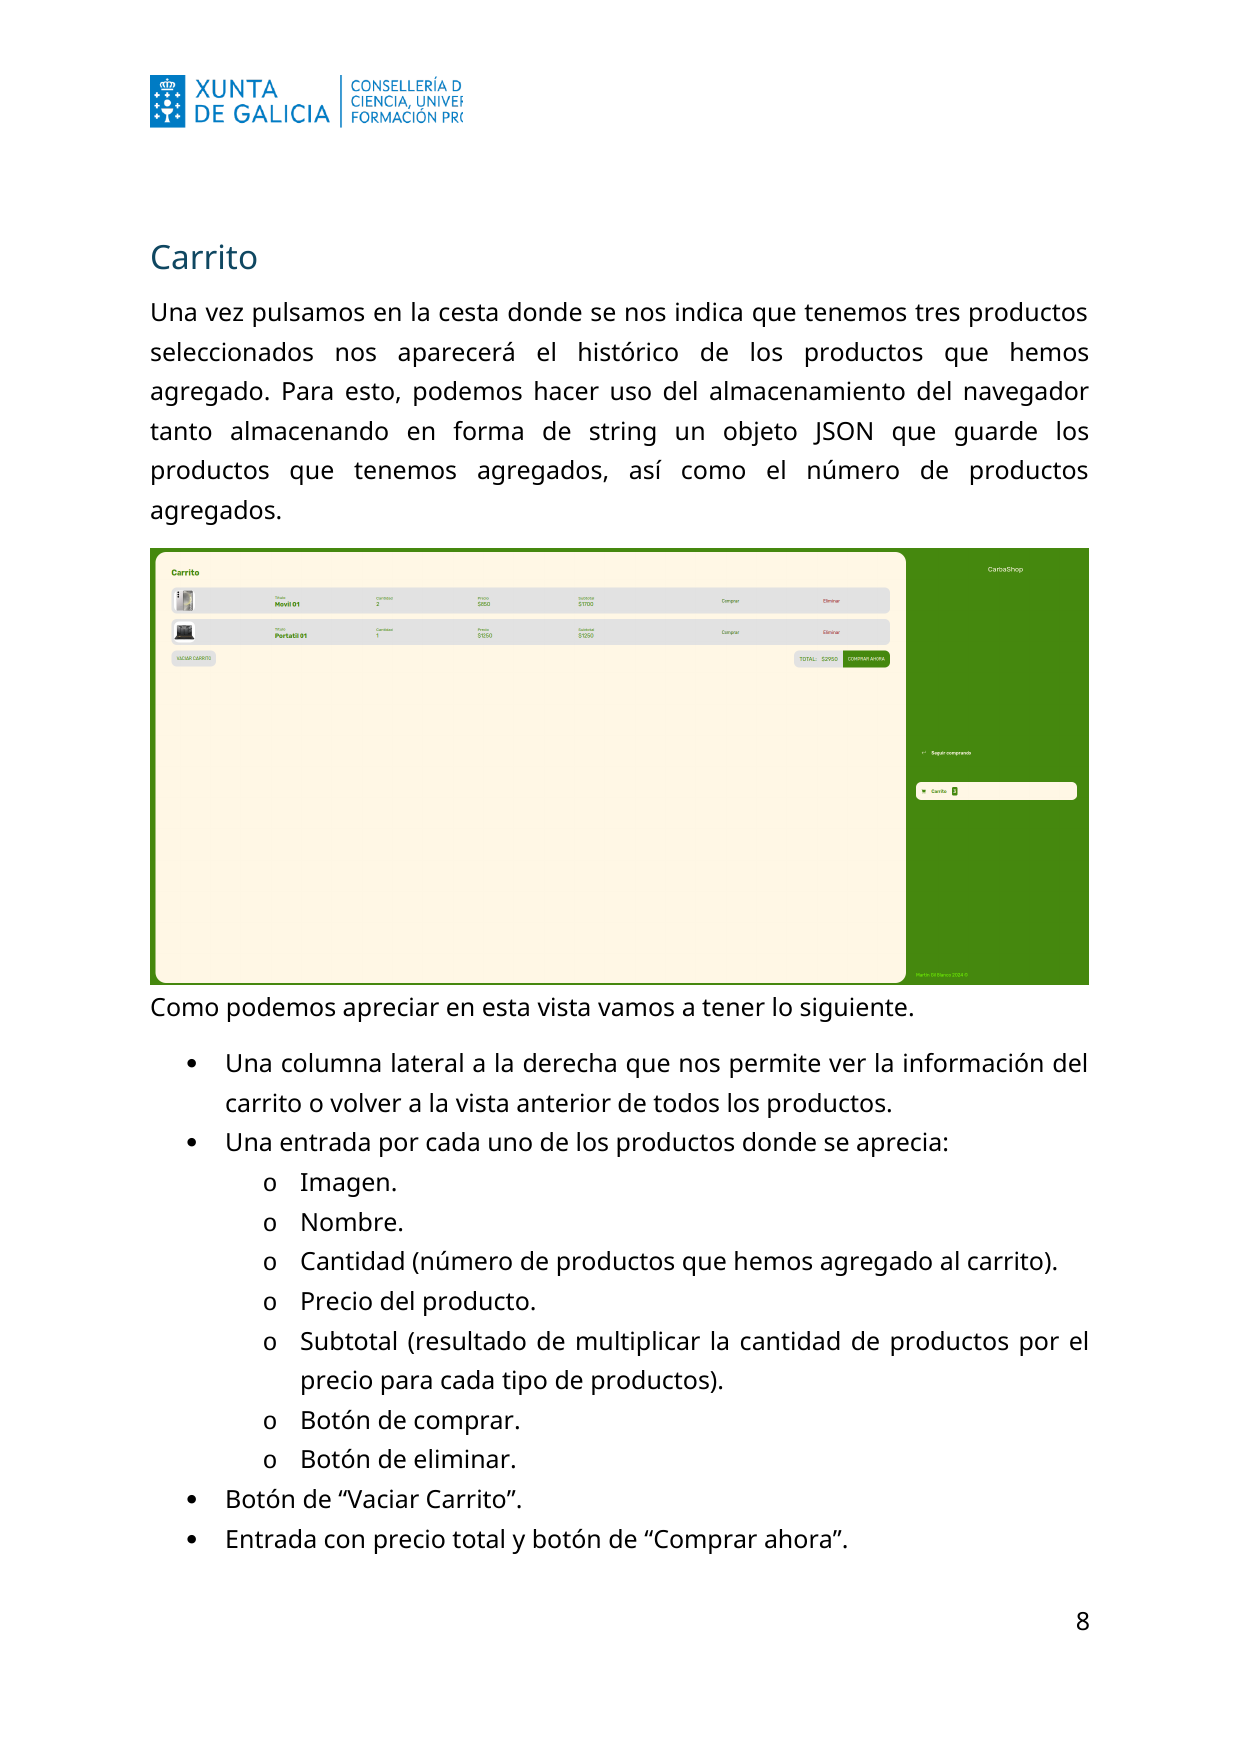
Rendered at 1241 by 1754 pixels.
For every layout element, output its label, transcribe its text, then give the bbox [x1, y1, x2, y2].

list Una entrada por cada uno de los productos donde se aprecia: [187, 1125, 1090, 1159]
list Botón de eliminar. [262, 1442, 1090, 1476]
list Botón de comprar. [262, 1402, 1090, 1437]
text Una vez pulsamos en la cesta donde se nos indica que tenemos tres productos seleccionados nos aparecerá el histórico de los productos que hemos agregado. Para esto, podemos hacer uso del almacenamiento del navegador tanto almacenando en forma de string un objeto JSON que guarde los productos que tenemos agregados, así como el número de productos agregados. [150, 295, 1090, 527]
list Imagen. [262, 1164, 1090, 1199]
list Precio del producto. [262, 1284, 1090, 1318]
list Nombre. [262, 1204, 1090, 1238]
list Entrada con precio total y botón de “Comprar ahora”. [187, 1521, 1090, 1555]
list Subtotal (resultado de multiplicar la cantidad de productos por el precio para cada tipo de productos). [262, 1323, 1090, 1397]
list Cantidad (número de productos que hemos agregado al carrito). [262, 1244, 1090, 1278]
text Como podemos apreciar en esta vista vamos a tener lo siguiente. [150, 549, 1090, 1024]
list Una columna lateral a la derecha que nos permite ver la información del carrito o volver a la vista anterior de todos los productos. [187, 1046, 1090, 1120]
list Botón de “Vaciar Carrito”. [187, 1482, 1090, 1516]
subtitle Carrito [150, 234, 1090, 279]
